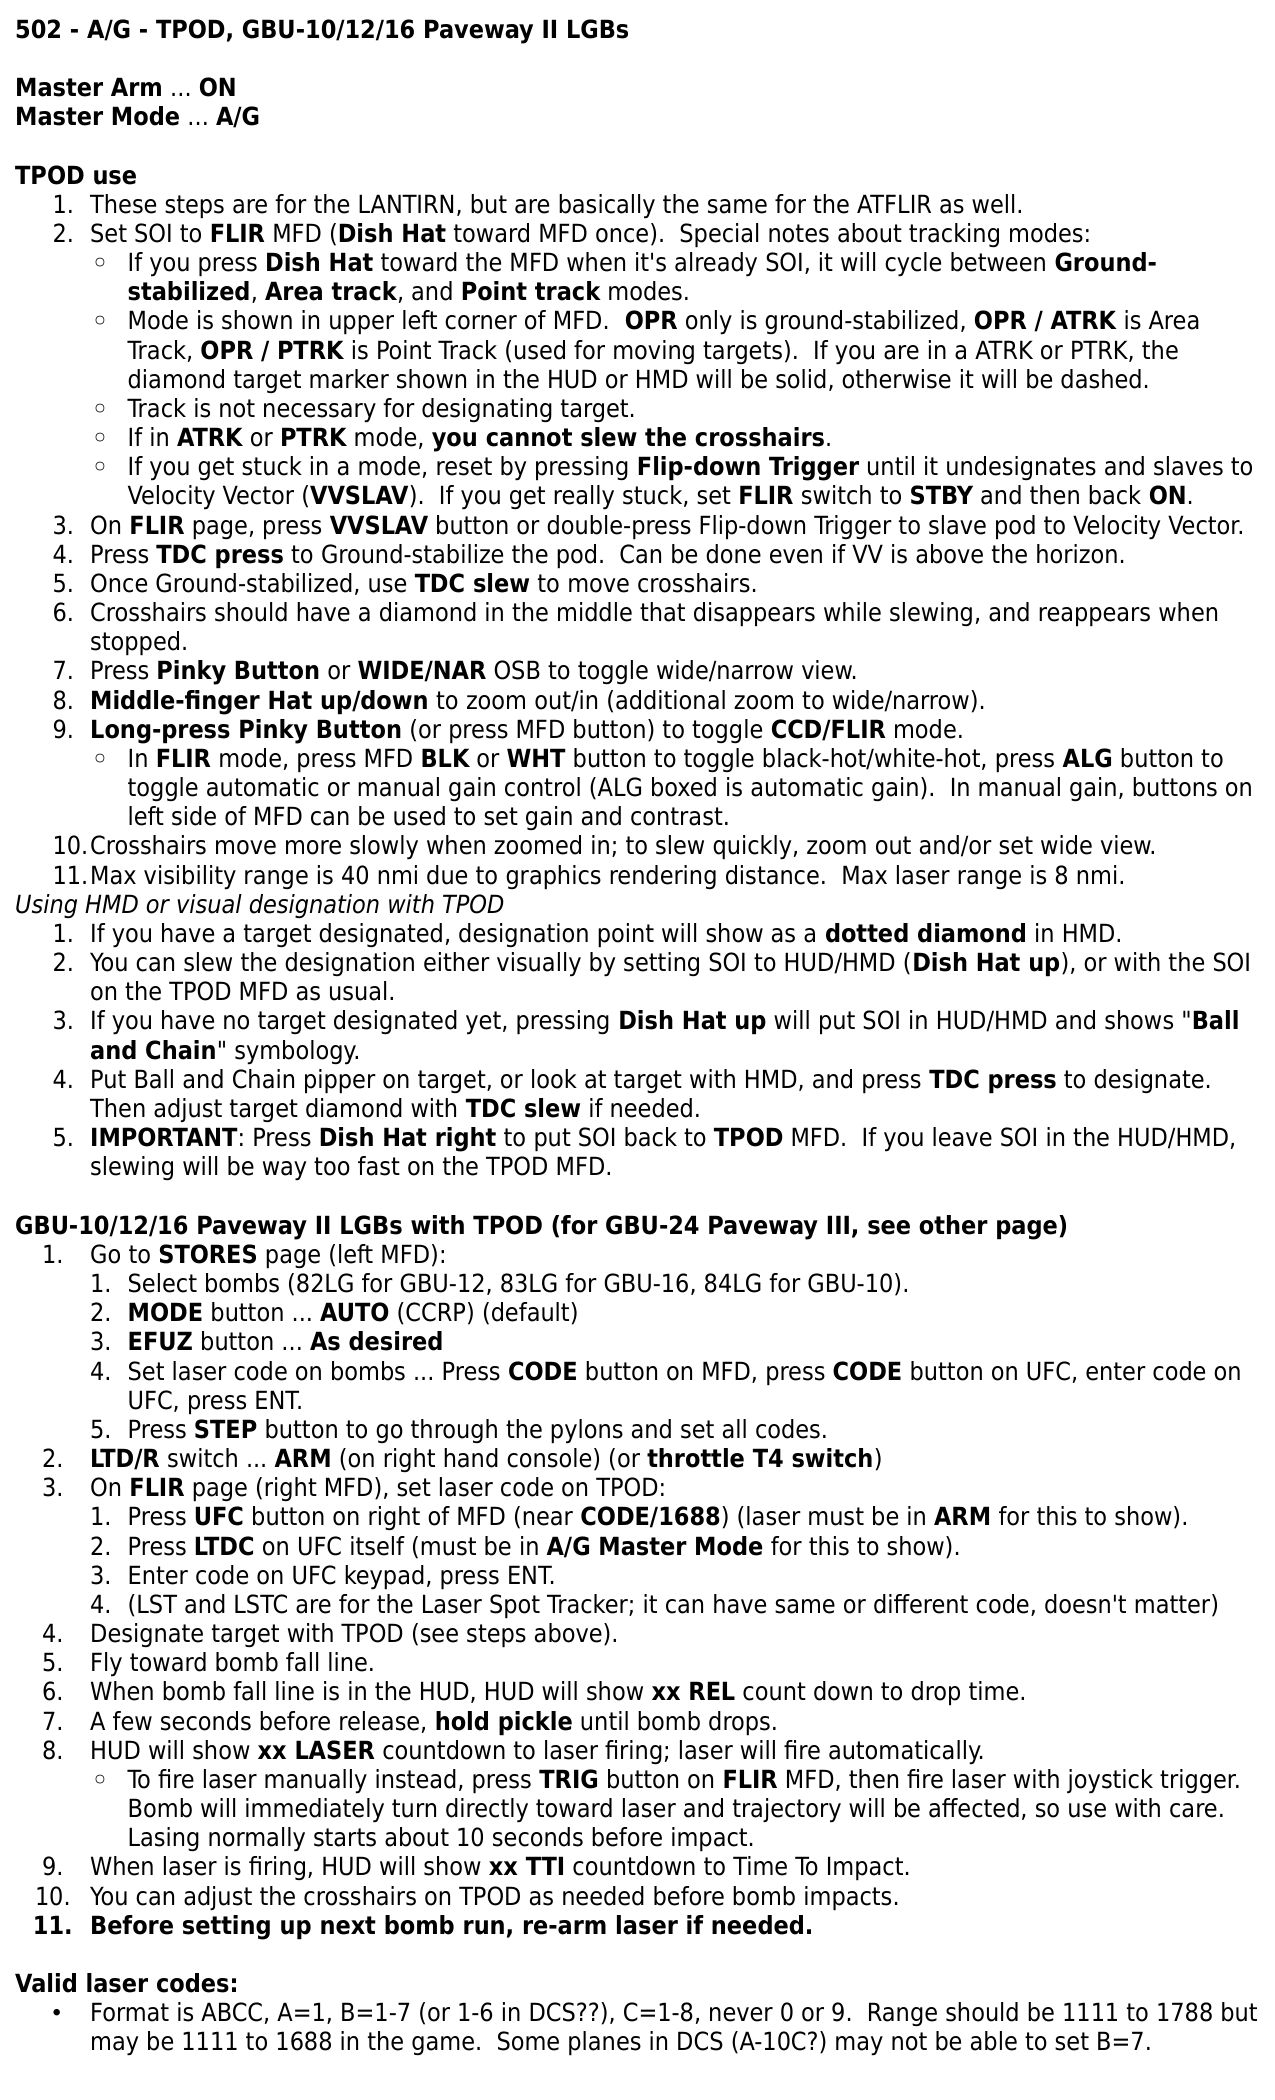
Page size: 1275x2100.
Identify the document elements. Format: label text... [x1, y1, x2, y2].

list These steps are for the LANTIRN, but are basically the same for the ATFLIR as well. [52, 190, 1260, 219]
list Press STEP button to go through the pylons and set all codes. [90, 1415, 1260, 1444]
list If you press Dish Hat toward the MFD when it's already SOI, it will cycle between Ground-stabilized, Area track, and Point track modes. [90, 248, 1260, 307]
list MODE button ... AUTO (CCRP) (default) [90, 1298, 1260, 1327]
list You can slew the designation either visually by setting SOI to HUD/HMD (Dish Hat up), or with the SOI on the TPOD MFD as usual. [52, 948, 1260, 1007]
list Go to STORES page (left MFD): [52, 1240, 1260, 1269]
list (LST and LSTC are for the Laser Spot Tracker; it can have same or different code, doesn't matter) [90, 1590, 1260, 1619]
list Enter code on UFC keypad, press ENT. [90, 1561, 1260, 1590]
list To fire laser manually instead, press TRIG button on FLIR MFD, then fire laser with joystick trigger. Bomb will immediately turn directly toward laser and trajectory will be affected, so use with care. Lasing normally starts about 10 seconds before impact. [90, 1765, 1260, 1852]
text Master Arm ... ON [15, 73, 1260, 102]
text Master Mode ... A/G [15, 102, 1260, 132]
list Crosshairs move more slowly when zoomed in; to slew quickly, zoom out and/or set wide view. [52, 832, 1260, 861]
text TPOD use [15, 161, 1260, 190]
list If you have a target designated, designation point will show as a dotted diamond in HMD. [52, 919, 1260, 948]
list Once Ground-stabilized, use TDC slew to move crosshairs. [52, 569, 1260, 598]
list Track is not necessary for designating target. [90, 394, 1260, 423]
list You can adjust the crosshairs on TPOD as needed before bomb impacts. [52, 1882, 1260, 1911]
list On FLIR page (right MFD), set laser code on TPOD: [52, 1473, 1260, 1502]
text Valid laser codes: [15, 1969, 1260, 1998]
list Mode is shown in upper left corner of MFD. OPR only is ground-stabilized, OPR / ATRK is Area Track, OPR / PTRK is Point Track (used for moving targets). If you are in a ATRK or PTRK, the diamond target marker shown in the HUD or HMD will be solid, otherwise it will be dashed. [90, 307, 1260, 394]
list Press LTDC on UFC itself (must be in A/G Master Mode for this to show). [90, 1532, 1260, 1561]
list Select bombs (82LG for GBU-12, 83LG for GBU-16, 84LG for GBU-10). [90, 1269, 1260, 1298]
list Long-press Pinky Button (or press MFD button) to toggle CCD/FLIR mode. [52, 715, 1260, 744]
list HUD will show xx LASER countdown to laser firing; laser will fire automatically. [52, 1736, 1260, 1765]
list Press UFC button on right of MFD (near CODE/1688) (laser must be in ARM for this to show). [90, 1502, 1260, 1532]
list A few seconds before release, hold pickle until bomb drops. [52, 1707, 1260, 1736]
list Crosshairs should have a diamond in the middle that disappears while slewing, and reappears when stopped. [52, 598, 1260, 657]
list Before setting up next bomb run, re-arm laser if needed. [52, 1911, 1260, 1940]
list Middle-finger Hat up/down to zoom out/in (additional zoom to wide/narrow). [52, 686, 1260, 715]
list Press Pinky Button or WIDE/NAR OSB to toggle wide/narrow view. [52, 657, 1260, 686]
list Set laser code on bombs ... Press CODE button on MFD, press CODE button on UFC, enter code on UFC, press ENT. [90, 1357, 1260, 1415]
list When bomb fall line is in the HUD, HUD will show xx REL count down to drop time. [52, 1677, 1260, 1707]
list Fly toward bomb fall line. [52, 1648, 1260, 1677]
list EFUZ button ... As desired [90, 1327, 1260, 1357]
list If in ATRK or PTRK mode, you cannot slew the crosshairs. [90, 423, 1260, 452]
list Designate target with TPOD (see steps above). [52, 1619, 1260, 1648]
list If you have no target designated yet, pressing Dish Hat up will put SOI in HUD/HMD and shows "Ball and Chain" symbology. [52, 1007, 1260, 1065]
text Using HMD or visual designation with TPOD [15, 890, 1260, 919]
list Max visibility range is 40 nmi due to graphics rendering distance. Max laser range is 8 nmi. [52, 861, 1260, 890]
list Put Ball and Chain pipper on target, or look at target with HMD, and press TDC press to designate. Then adjust target diamond with TDC slew if needed. [52, 1065, 1260, 1123]
list Press TDC press to Ground-stabilize the pod. Can be done even if VV is above the horizon. [52, 540, 1260, 569]
list LTD/R switch ... ARM (on right hand console) (or throttle T4 switch) [52, 1444, 1260, 1473]
list IMPORTANT: Press Dish Hat right to put SOI back to TPOD MFD. If you leave SOI in the HUD/HMD, slewing will be way too fast on the TPOD MFD. [52, 1123, 1260, 1182]
list When laser is firing, HUD will show xx TTI countdown to Time To Impact. [52, 1852, 1260, 1882]
list In FLIR mode, press MFD BLK or WHT button to toggle black-hot/white-hot, press ALG button to toggle automatic or manual gain control (ALG boxed is automatic gain). In manual gain, buttons on left side of MFD can be used to set gain and contrast. [90, 744, 1260, 832]
list On FLIR page, press VVSLAV button or double-press Flip-down Trigger to slave pod to Velocity Vector. [52, 511, 1260, 540]
text GBU-10/12/16 Paveway II LGBs with TPOD (for GBU-24 Paveway III, see other page) [15, 1211, 1260, 1240]
list Set SOI to FLIR MFD (Dish Hat toward MFD once). Special notes about tracking modes: [52, 219, 1260, 248]
text 502 - A/G - TPOD, GBU-10/12/16 Paveway II LGBs [15, 15, 1260, 44]
list If you get stuck in a mode, reset by pressing Flip-down Trigger until it undesignates and slaves to Velocity Vector (VVSLAV). If you get really stuck, set FLIR switch to STBY and then back ON. [90, 452, 1260, 511]
list Format is ABCC, A=1, B=1-7 (or 1-6 in DCS??), C=1-8, never 0 or 9. Range should be 1111 to 1788 but may be 1111 to 1688 in the game. Some planes in DCS (A-10C?) may not be able to set B=7. [52, 1998, 1260, 2057]
